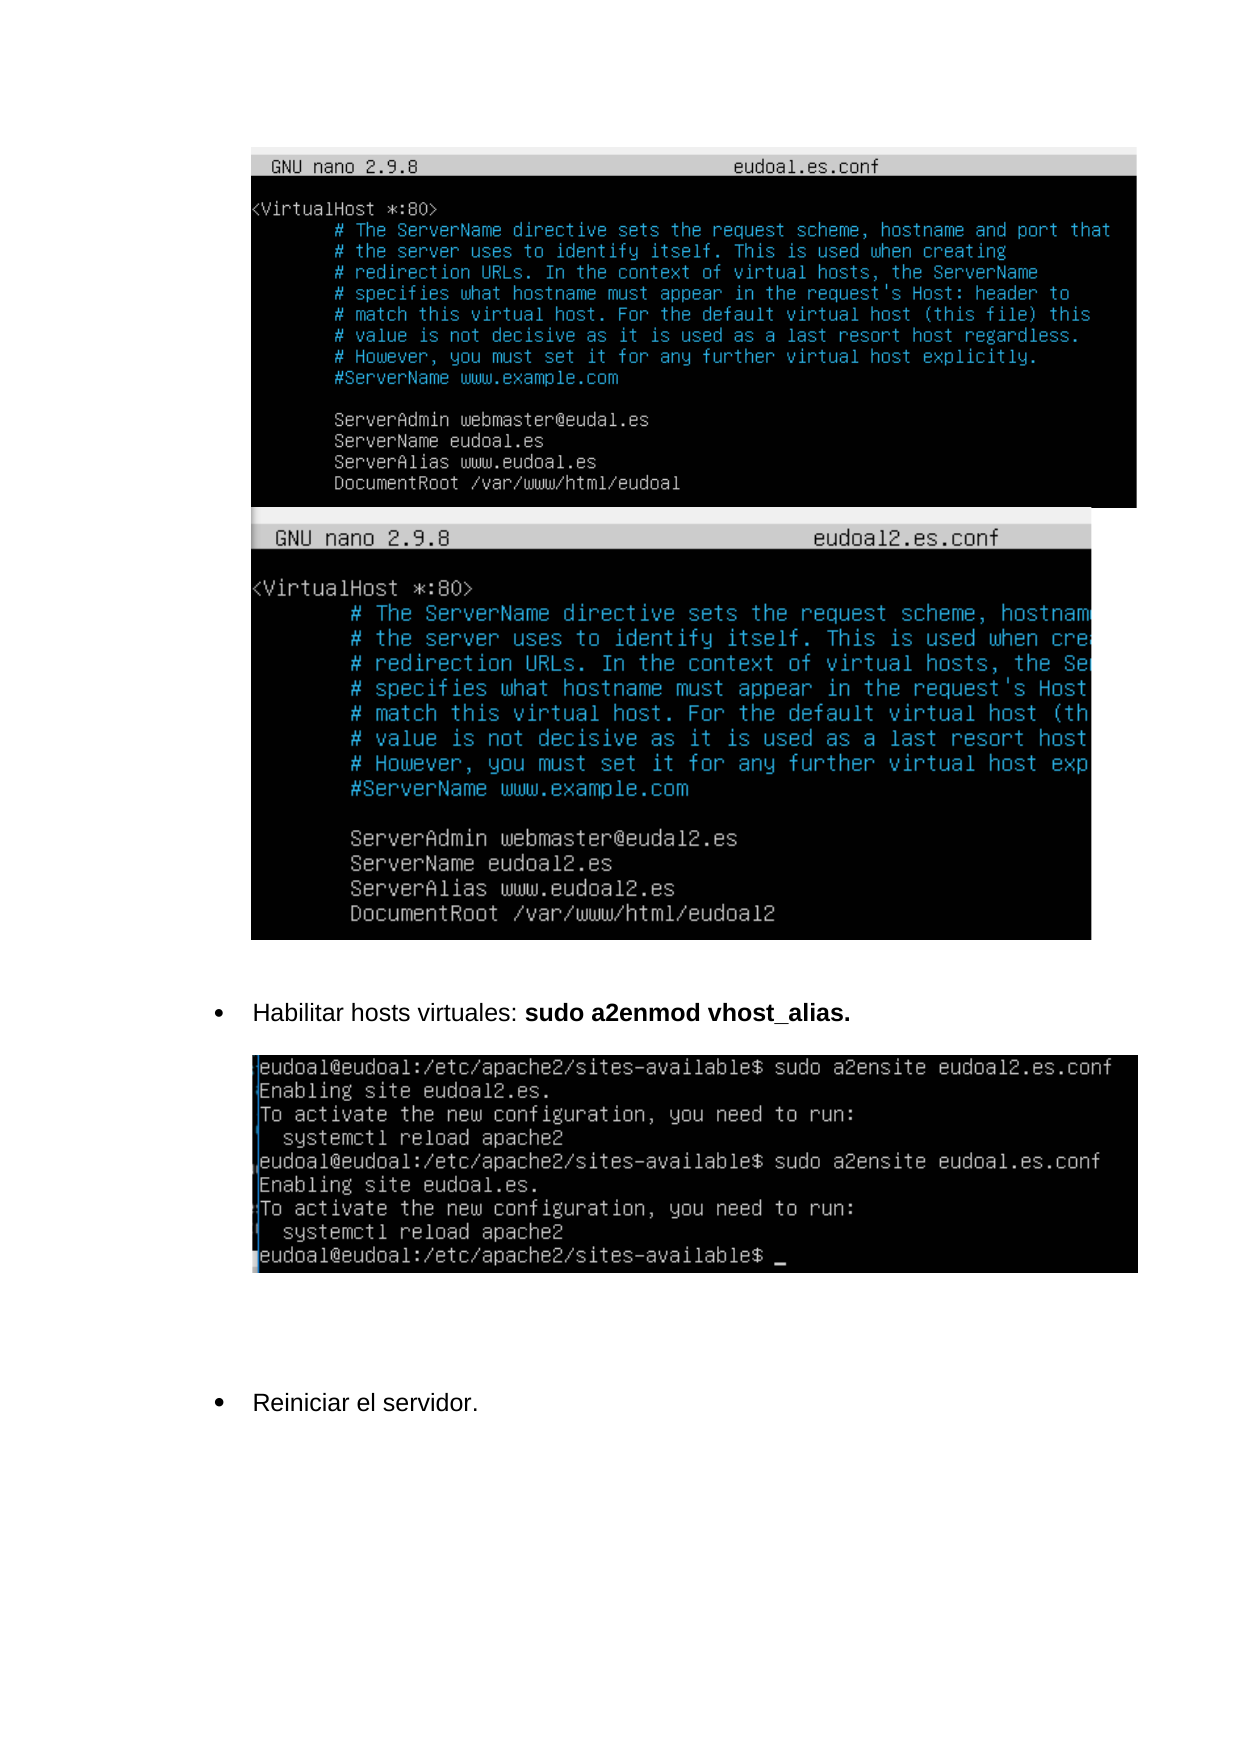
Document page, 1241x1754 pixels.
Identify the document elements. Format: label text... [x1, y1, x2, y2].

list Reiniciar el servidor. [215, 1388, 1063, 1417]
list Habilitar hosts virtuales: sudo a2enmod vhost_alias. [215, 997, 1063, 1026]
